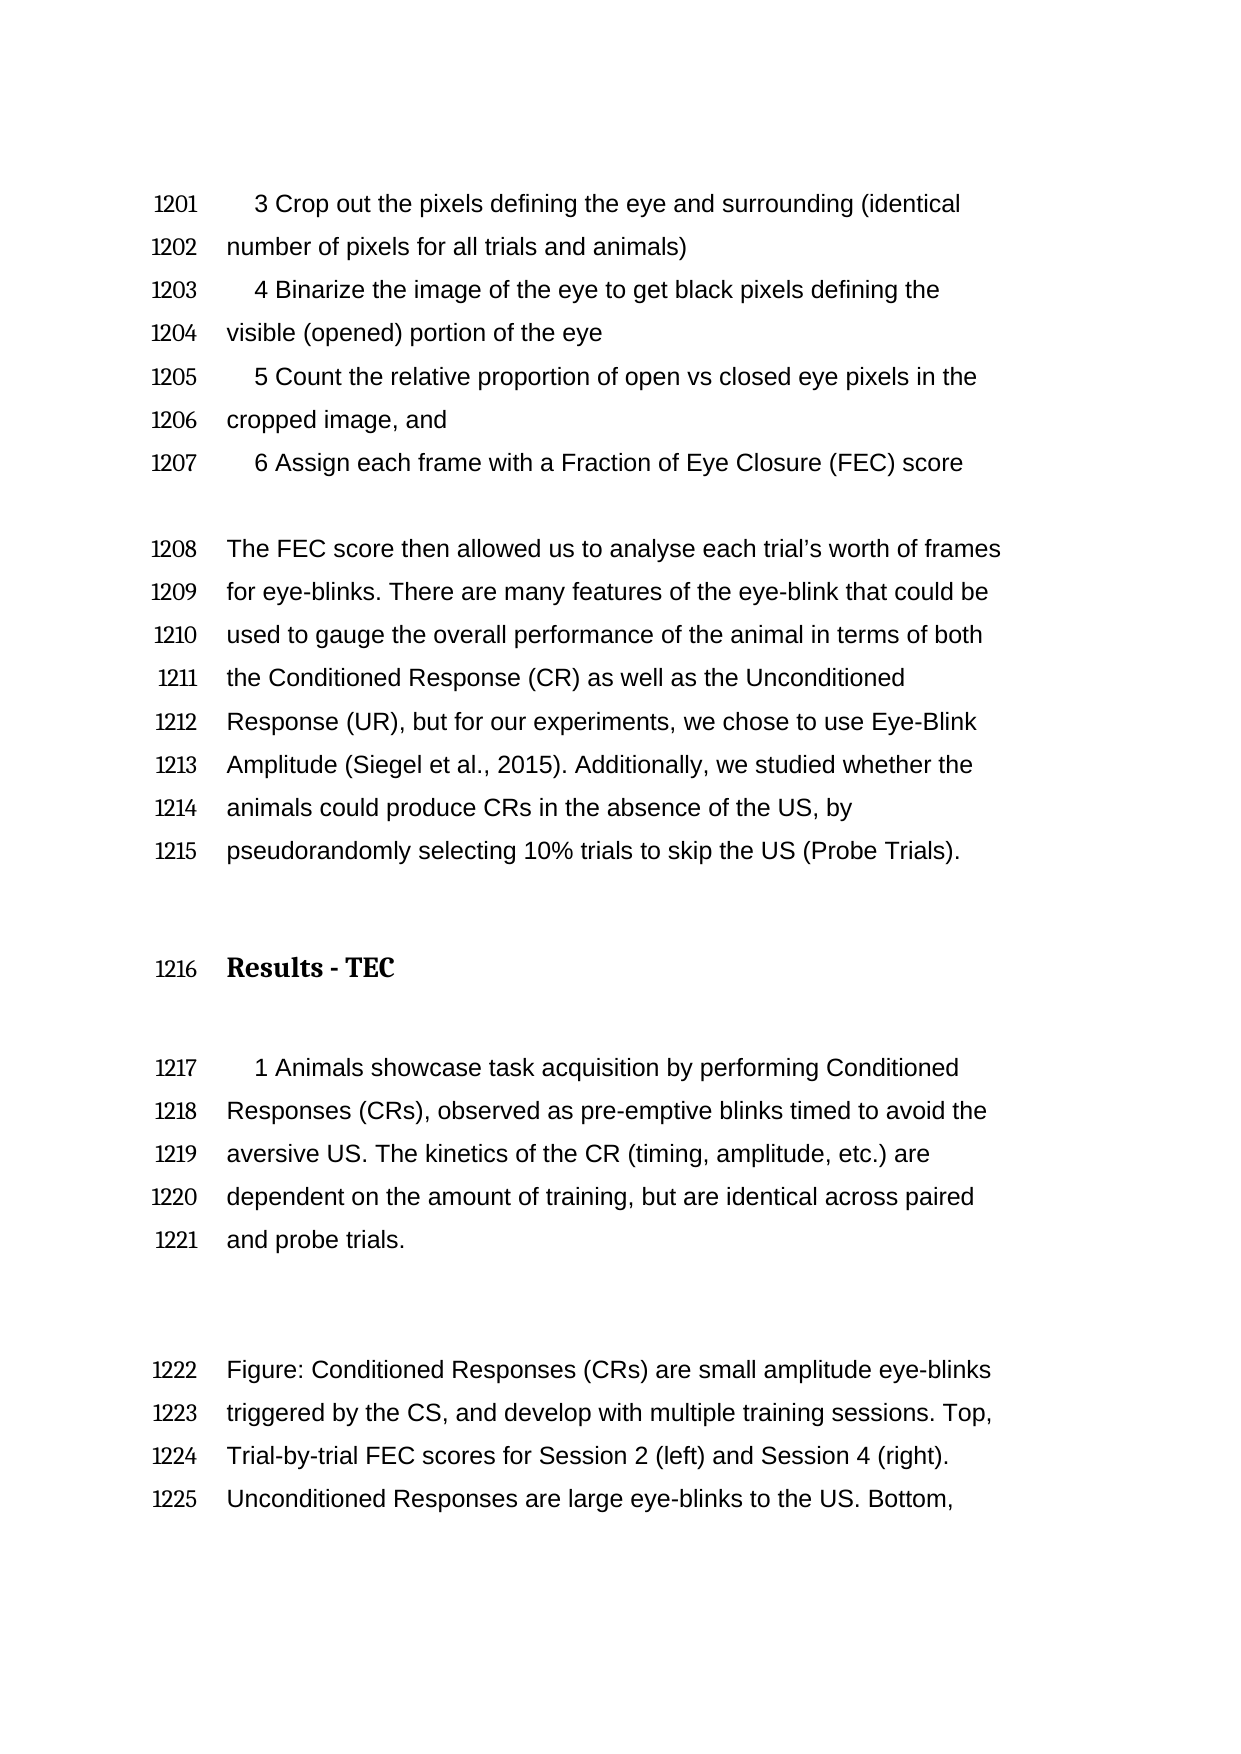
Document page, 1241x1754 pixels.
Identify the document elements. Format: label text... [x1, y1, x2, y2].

text Figure: Conditioned Responses (CRs) are small amplitude eye-blinks triggered by the CS, and develop with multiple training sessions. Top, Trial-by-trial FEC scores for Session 2 (left) and Session 4 (right). Unconditioned Responses are large eye-blinks to the US. Bottom, [226, 1355, 1014, 1513]
text 6 Assign each frame with a Fraction of Eye Closure (FEC) score [226, 448, 1014, 476]
text 5 Count the relative proportion of open vs closed eye pixels in the cropped image, and [226, 361, 1014, 433]
text 1 Animals showcase task acquisition by performing Conditioned Responses (CRs), observed as pre-emptive blinks timed to avoid the aversive US. The kinetics of the CR (timing, amplitude, etc.) are dependent on the amount of training, but are identical across paired and probe trials. [226, 1053, 1014, 1254]
text 4 Binarize the image of the eye to get black pixels defining the visible (opened) portion of the eye [226, 275, 1014, 347]
text 3 Crop out the pixels defining the eye and surrounding (identical number of pixels for all trials and animals) [226, 189, 1014, 261]
text The FEC score then allowed us to analyse each trial’s worth of frames for eye-blinks. There are many features of the eye-blink that could be used to gauge the overall performance of the animal in terms of both the Conditioned Response (CR) as well as the Unconditioned Response (UR), but for our experiments, we chose to use Eye-Blink Amplitude (Siegel et al., 2015). Additionally, we studied whether the animals could produce CRs in the absence of the US, by pseudorandomly selecting 10% trials to skip the US (Probe Trials). [226, 534, 1014, 864]
subtitle Results - TEC [226, 951, 1014, 985]
